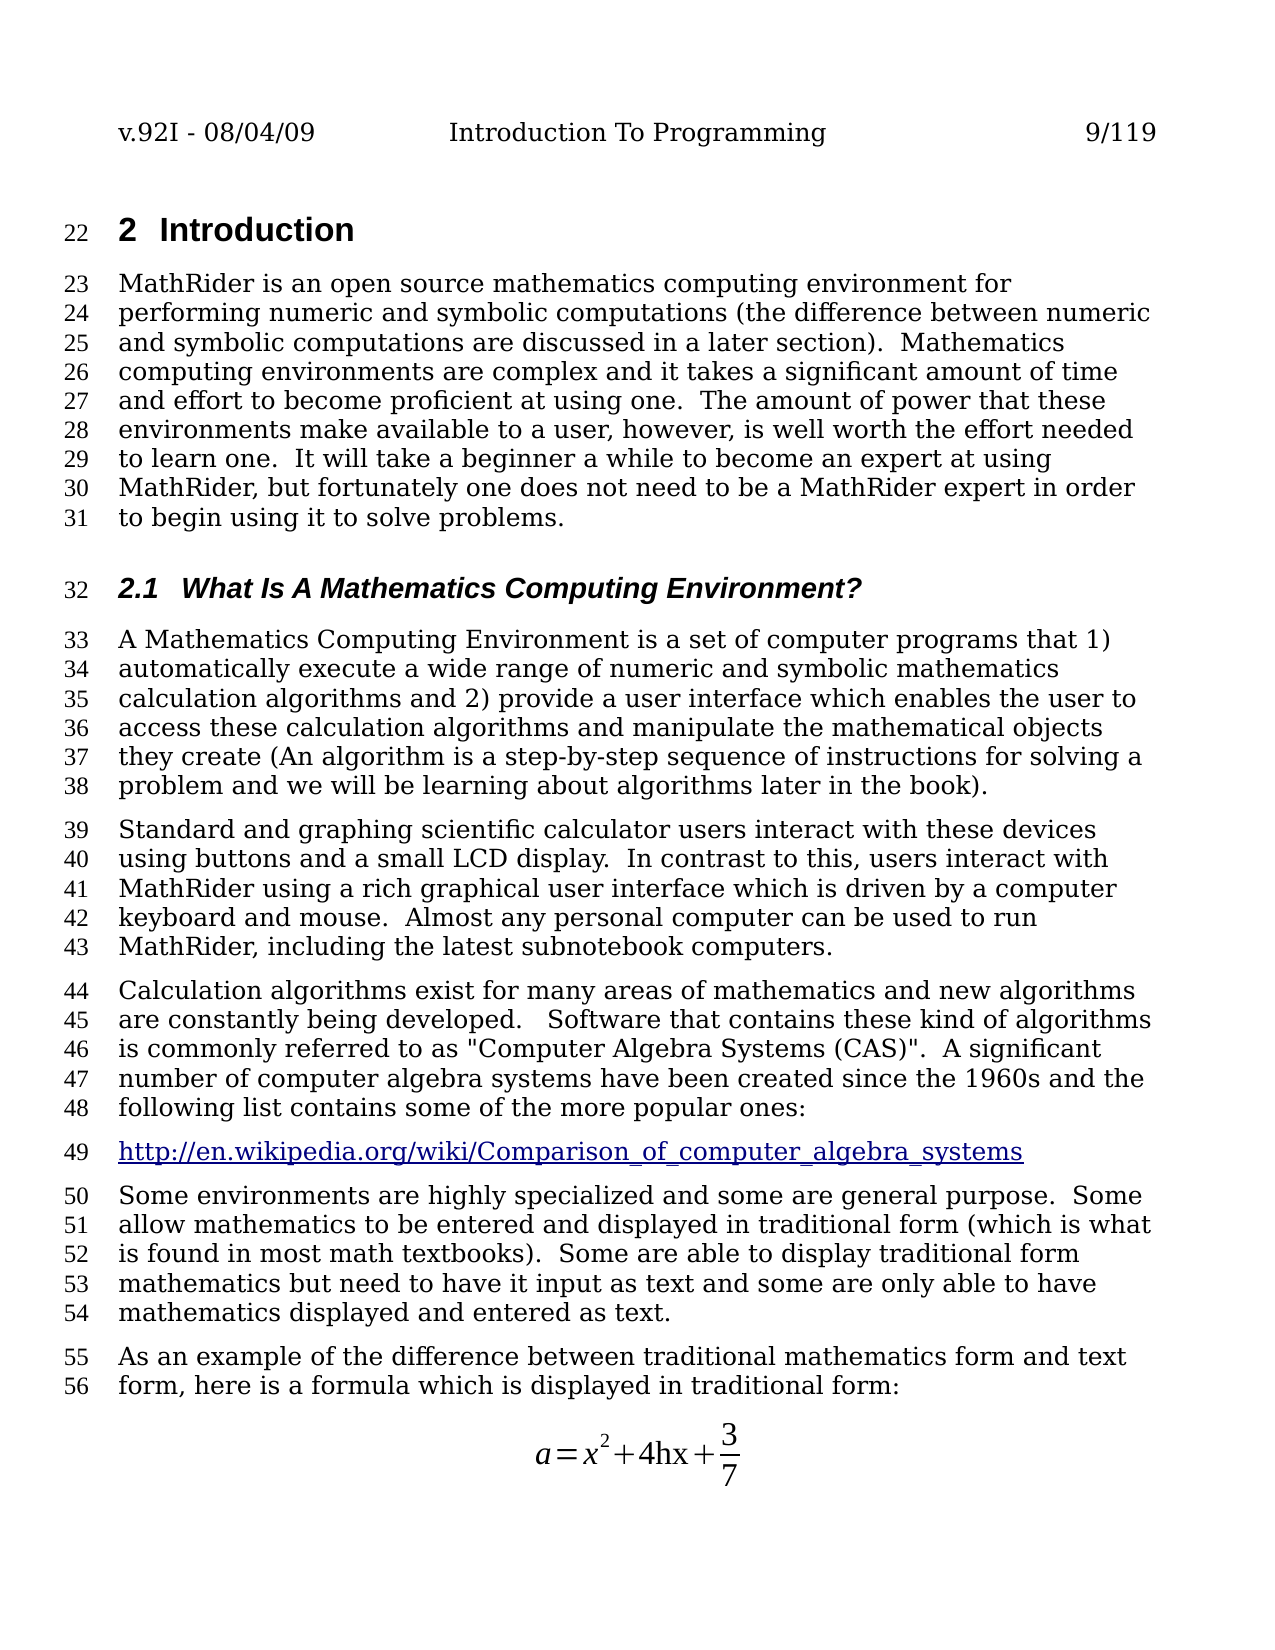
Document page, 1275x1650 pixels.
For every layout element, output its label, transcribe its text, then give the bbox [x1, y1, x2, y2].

text http://en.wikipedia.org/wiki/Comparison_of_computer_algebra_systems [118, 1137, 1157, 1166]
text MathRider is an open source mathematics computing environment for performing numeric and symbolic computations (the difference between numeric and symbolic computations are discussed in a later section). Mathematics computing environments are complex and it takes a significant amount of time and effort to become proficient at using one. The amount of power that these environments make available to a user, however, is well worth the effort needed to learn one. It will take a beginner a while to become an expert at using MathRider, but fortunately one does not need to be a MathRider expert in order to begin using it to solve problems. [118, 269, 1157, 532]
text As an example of the difference between traditional mathematics form and text form, here is a formula which is displayed in traditional form: [118, 1342, 1157, 1400]
subtitle Introduction [118, 210, 1157, 248]
text Standard and graphing scientific calculator users interact with these devices using buttons and a small LCD display. In contrast to this, users interact with MathRider using a rich graphical user interface which is driven by a computer keyboard and mouse. Almost any personal computer can be used to run MathRider, including the latest subnotebook computers. [118, 815, 1157, 961]
subtitle What Is A Mathematics Computing Environment? [118, 571, 1157, 604]
text Calculation algorithms exist for many areas of mathematics and new algorithms are constantly being developed. Software that contains these kind of algorithms is commonly referred to as "Computer Algebra Systems (CAS)". A significant number of computer algebra systems have been created since the 1960s and the following list contains some of the more popular ones: [118, 976, 1157, 1122]
text A Mathematics Computing Environment is a set of computer programs that 1) automatically execute a wide range of numeric and symbolic mathematics calculation algorithms and 2) provide a user interface which enables the user to access these calculation algorithms and manipulate the mathematical objects they create (An algorithm is a step-by-step sequence of instructions for solving a problem and we will be learning about algorithms later in the book). [118, 625, 1157, 800]
text Some environments are highly specialized and some are general purpose. Some allow mathematics to be entered and displayed in traditional form (which is what is found in most math textbooks). Some are able to display traditional form mathematics but need to have it input as text and some are only able to have mathematics displayed and entered as text. [118, 1181, 1157, 1327]
